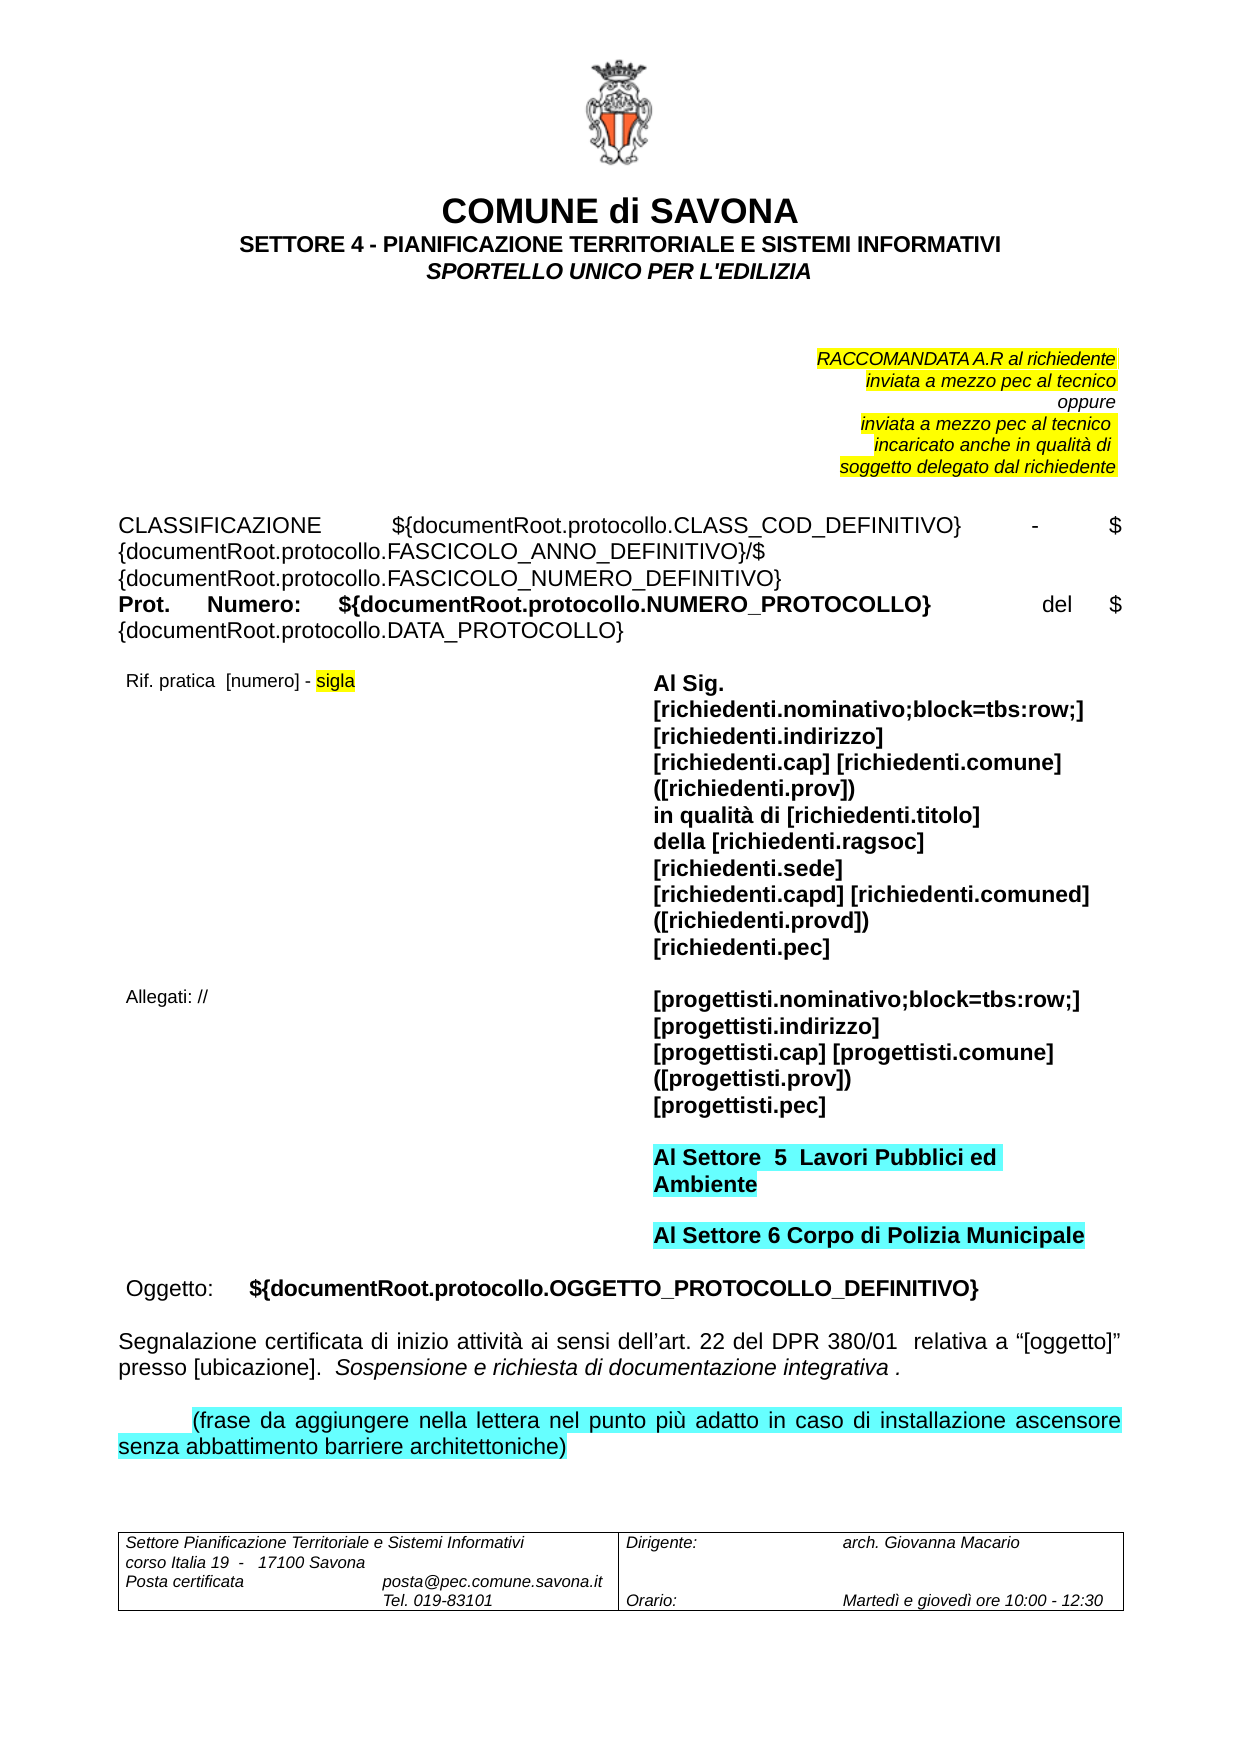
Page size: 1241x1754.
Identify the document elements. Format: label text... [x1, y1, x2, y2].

table_header [451, 670, 646, 986]
table_header [118, 342, 644, 483]
table_cell Allegati: // [118, 986, 451, 1144]
table_cell Al Settore 5 Lavori Pubblici ed Ambiente [646, 1144, 1119, 1222]
picture [507, 54, 733, 182]
table_header Rif. pratica [numero] - sigla [118, 670, 451, 986]
text Prot. Numero: ${documentRoot.protocollo.NUMERO_PROTOCOLLO} del ${documentRoot.protocollo.DATA_PROTOCOLLO} [118, 591, 1122, 644]
table_cell Al Settore 6 Corpo di Polizia Municipale [646, 1222, 1119, 1249]
table_header Oggetto: [118, 1275, 236, 1301]
table_header Al Sig. [richiedenti.nominativo;block=tbs:row;] [richiedenti.indirizzo] [richiedenti.cap] [richiedenti.comune] ([richiedenti.prov]) in qualità di [richiedenti.titolo] della [richiedenti.ragsoc] [richiedenti.sede] [richiedenti.capd] [richiedenti.comuned] ([richiedenti.provd]) [richiedenti.pec] [646, 670, 1119, 986]
table_cell [progettisti.nominativo;block=tbs:row;] [progettisti.indirizzo] [progettisti.cap] [progettisti.comune] ([progettisti.prov]) [progettisti.pec] [646, 986, 1119, 1144]
text CLASSIFICAZIONE ${documentRoot.protocollo.CLASS_COD_DEFINITIVO} - ${documentRoot.protocollo.FASCICOLO_ANNO_DEFINITIVO}/${documentRoot.protocollo.FASCICOLO_NUMERO_DEFINITIVO} [118, 512, 1122, 591]
text Segnalazione certificata di inizio attività ai sensi dell’art. 22 del DPR 380/01 relativa a “[oggetto]” presso [ubicazione]. Sospensione e richiesta di documentazione integrativa . [118, 1328, 1122, 1380]
table_cell [118, 1222, 451, 1249]
table_cell [118, 1144, 451, 1222]
table_cell [451, 1144, 646, 1222]
text (frase da aggiungere nella lettera nel punto più adatto in caso di installazione ascensore senza abbattimento barriere architettoniche) [118, 1407, 1122, 1459]
table_header ${documentRoot.protocollo.OGGETTO_PROTOCOLLO_DEFINITIVO} [236, 1275, 1123, 1301]
table_header RACCOMANDATA A.R al richiedente inviata a mezzo pec al tecnico oppure inviata a mezzo pec al tecnico incaricato anche in qualità di soggetto delegato dal richiedente [644, 342, 1123, 483]
table_cell [451, 1222, 646, 1249]
table_cell [451, 986, 646, 1144]
